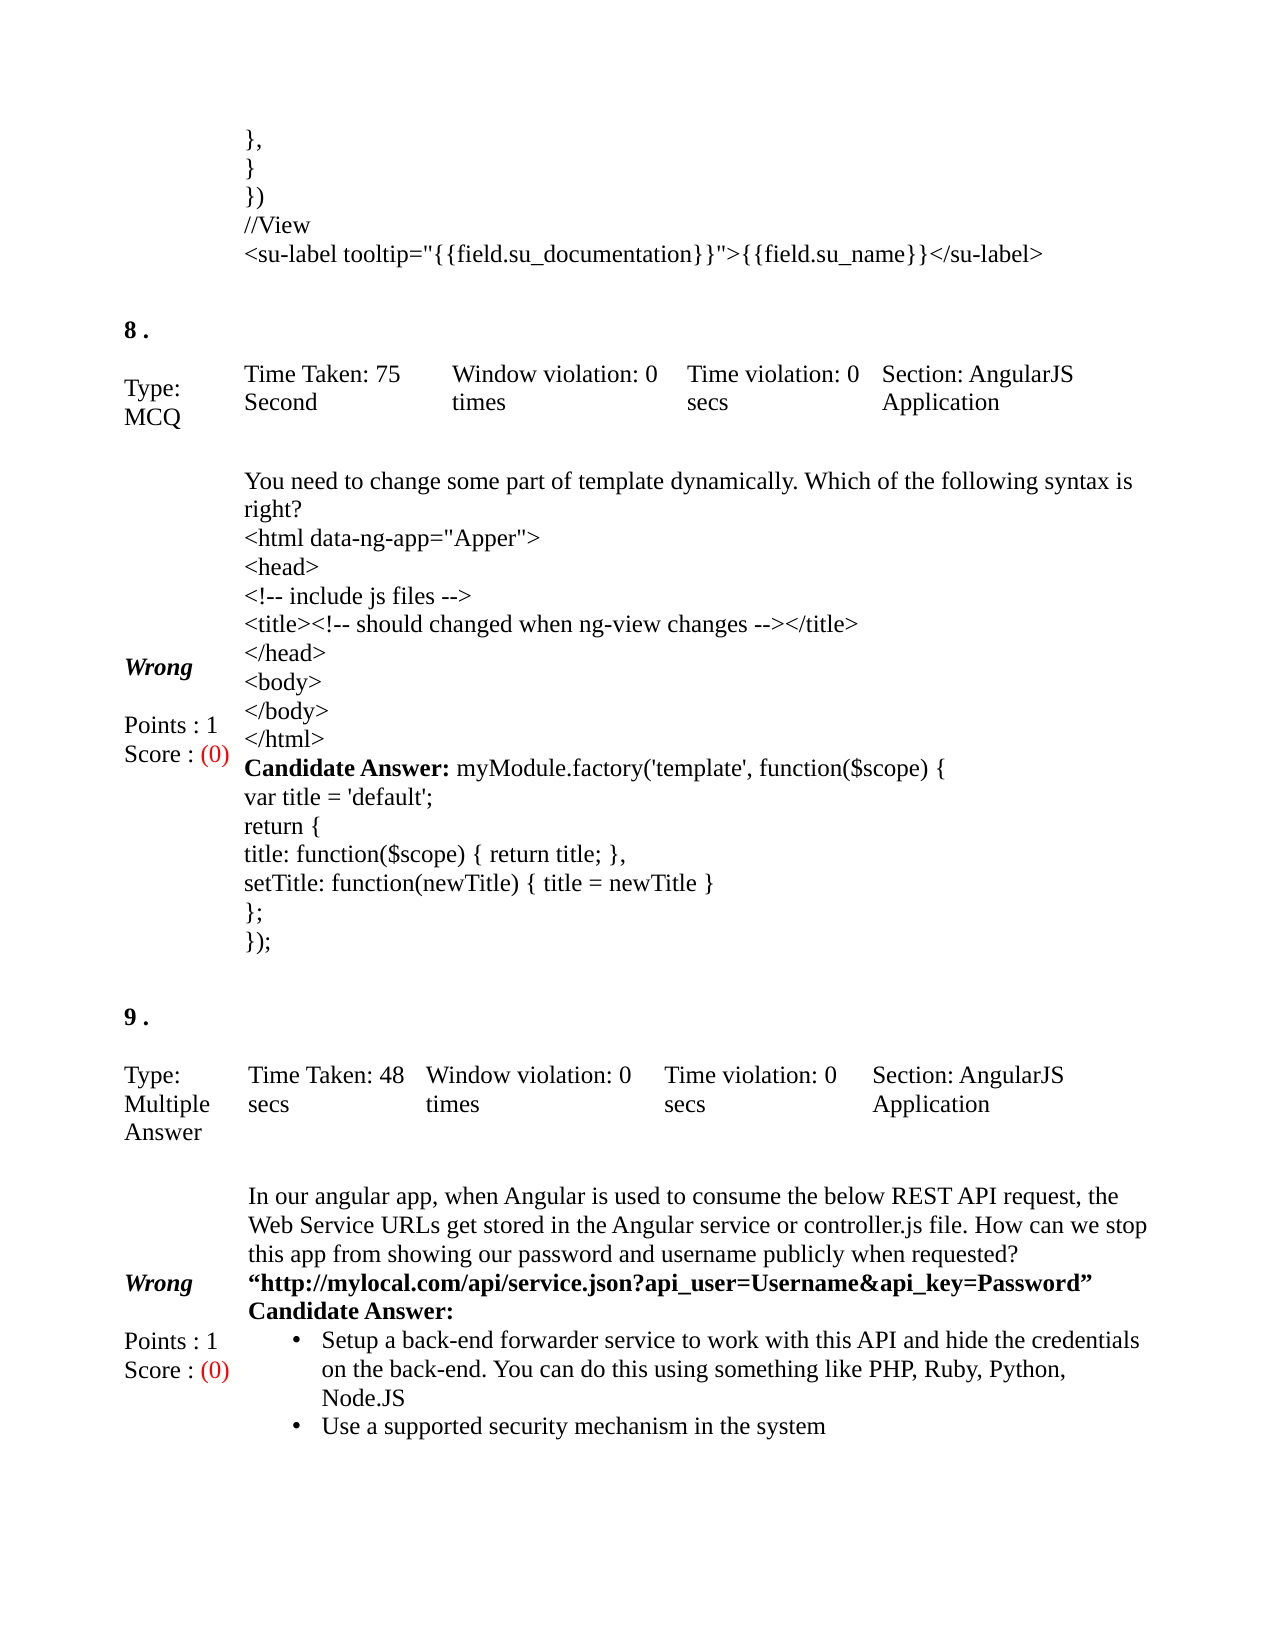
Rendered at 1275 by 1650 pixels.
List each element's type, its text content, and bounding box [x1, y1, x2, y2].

table_cell You need to change some part of template dynamically. Which of the following syntax is right? <html data-ng-app="Apper"> <head> <!-- include js files --> <title><!-- should changed when ng-view changes --></title> </head> <body> </body> </html> Candidate Answer: myModule.factory('template', function($scope) { var title = 'default'; return { title: function($scope) { return title; }, setTitle: function(newTitle) { title = newTitle } }; }); [241, 463, 1154, 957]
table_header Window violation: 0 times [423, 999, 661, 1178]
table_cell }, } }) //View <su-label tooltip="{{field.su_documentation}}">{{field.su_name}}</su-label> [241, 121, 1154, 271]
table_header Time Taken: 75 Second [241, 312, 449, 463]
table_cell In our angular app, when Angular is used to consume the below REST API request, the Web Service URLs get stored in the Angular service or controller.js file. How can we stop this app from showing our password and username publicly when requested? “http://mylocal.com/api/service.json?api_user=Username&api_key=Password” Candidate Answer: Setup a back-end forwarder service to work with this API and hide the credentials on the back-end. You can do this using something like PHP, Ruby, Python, Node.JS Use a supported security mechanism in the system [245, 1179, 1154, 1473]
table_header Section: AngularJS Application [869, 999, 1154, 1178]
table_cell Wrong Points : 1 Score : (0) [121, 1179, 245, 1473]
table_header Time violation: 0 secs [661, 999, 869, 1178]
table_header Window violation: 0 times [449, 312, 684, 463]
table_header Time violation: 0 secs [684, 312, 879, 463]
table_cell [121, 121, 241, 271]
table_header 9 . Type: Multiple Answer [121, 999, 245, 1178]
table_header [118, 118, 1157, 1476]
table_header 8 . Type: MCQ [121, 312, 241, 463]
table_header Section: AngularJS Application [879, 312, 1154, 463]
table_cell Wrong Points : 1 Score : (0) [121, 463, 241, 957]
table_header Time Taken: 48 secs [245, 999, 423, 1178]
